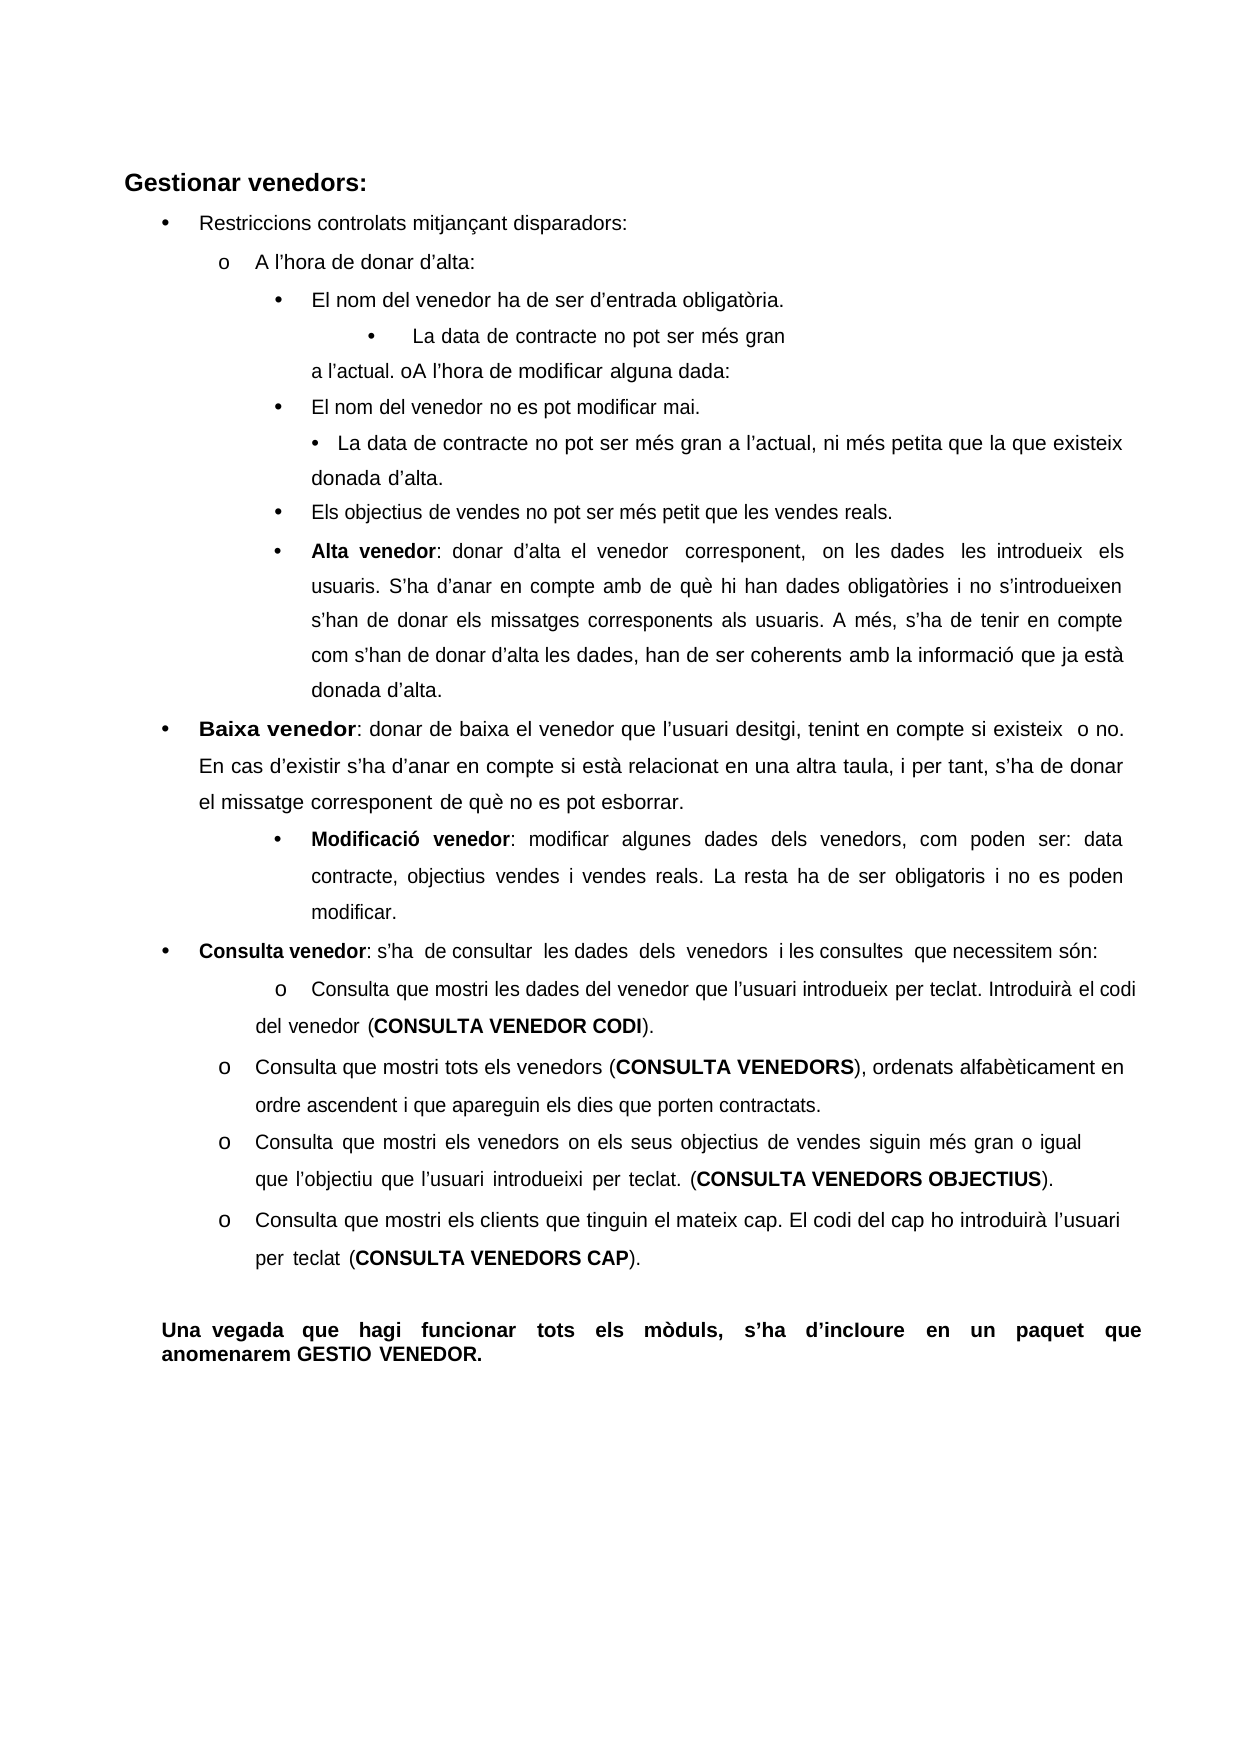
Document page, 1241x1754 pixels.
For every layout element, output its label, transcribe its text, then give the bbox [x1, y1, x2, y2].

list El nom del venedor no es pot modificar mai. [274, 393, 1142, 419]
text del venedor (CONSULTA VENEDOR CODI). [255, 1014, 1142, 1038]
list Els objectius de vendes no pot ser més petit que les vendes reals. [274, 499, 1142, 524]
text Gestionar venedors: [124, 168, 1142, 196]
text per teclat (CONSULTA VENEDORS CAP). [255, 1245, 1142, 1269]
text Una vegada que hagi funcionar tots els mòduls, s’ha d’incIoure en un paquet que anomenarem GESTIO VENEDOR. [161, 1318, 1142, 1366]
subtitle Restriccions controlats mitjançant disparadors: [158, 211, 1142, 237]
list A l’hora de donar d’alta: [218, 249, 1142, 273]
subtitle ordre ascendent i que apareguin els dies que porten contractats. [255, 1093, 1142, 1117]
subtitle Modificació venedor: modificar algunes dades dels venedors, com poden ser: data contracte, objectius vendes i vendes reals. La resta ha de ser obligatoris i no es poden modificar. [274, 826, 1124, 924]
list Baixa venedor: donar de baixa el venedor que l’usuari desitgi, tenint en compte si existeix o no. En cas d’existir s’ha d’anar en compte si està relacionat en una altra taula, i per tant, s’ha de donar el missatge corresponent de què no es pot esborrar. [161, 715, 1125, 814]
list Consulta que mostri tots els venedors (CONSULTA VENEDORS), ordenats alfabèticament en [218, 1053, 1142, 1079]
text que l’objectiu que l’usuari introdueixi per teclat. (CONSULTA VENEDORS OBJECTIUS). [255, 1167, 1142, 1191]
subtitle La data de contracte no pot ser més gran a l’actual. o A l’hora de modificar alguna dada: [311, 323, 785, 382]
subtitle La data de contracte no pot ser més gran a l’actual, ni més petita que la que existeix donada d’alta. [311, 430, 1123, 489]
subtitle Consulta que mostri les dades del venedor que l’usuari introdueix per teclat. Introduirà el codi [274, 979, 1142, 1001]
list Consulta venedor: s’ha de consultar les dades dels venedors i les consultes que necessitem són: [161, 937, 1123, 964]
list Consulta que mostri els venedors on els seus objectius de vendes siguin més gran o igual [218, 1128, 1142, 1154]
subtitle Alta venedor: donar d’alta el venedor corresponent, on les dades les introdueix els usuaris. S’ha d’anar en compte amb de què hi han dades obligatòries i no s’introdueixen s’han de donar els missatges corresponents als usuaris. A més, s’ha de tenir en compte com s’han de donar d’alta les dades, han de ser coherents amb la informació que ja està donada d’alta. [274, 537, 1124, 701]
list Consulta que mostri els clients que tinguin el mateix cap. El codi del cap ho introduirà l’usuari [218, 1206, 1142, 1232]
list El nom del venedor ha de ser d’entrada obligatòria. [274, 286, 1142, 312]
